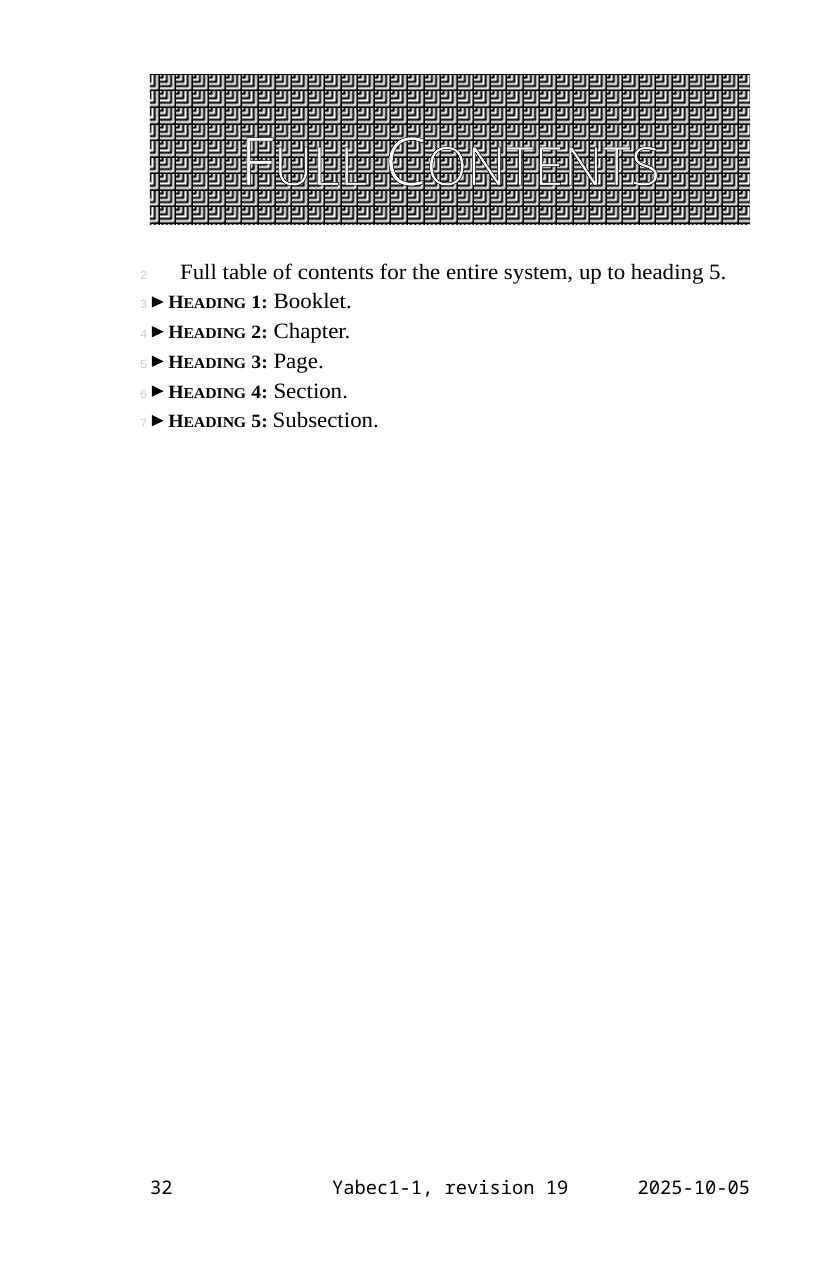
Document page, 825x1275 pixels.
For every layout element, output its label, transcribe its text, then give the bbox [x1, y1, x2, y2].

list Heading 3: Page. [150, 349, 750, 373]
list Heading 1: Booklet. [150, 290, 750, 314]
text Full table of contents for the entire system, up to heading 5. [150, 260, 750, 284]
list Heading 2: Chapter. [150, 320, 750, 343]
list Heading 4: Section. [150, 379, 750, 403]
picture [149, 74, 750, 225]
list Heading 5: Subsection. [150, 409, 750, 432]
